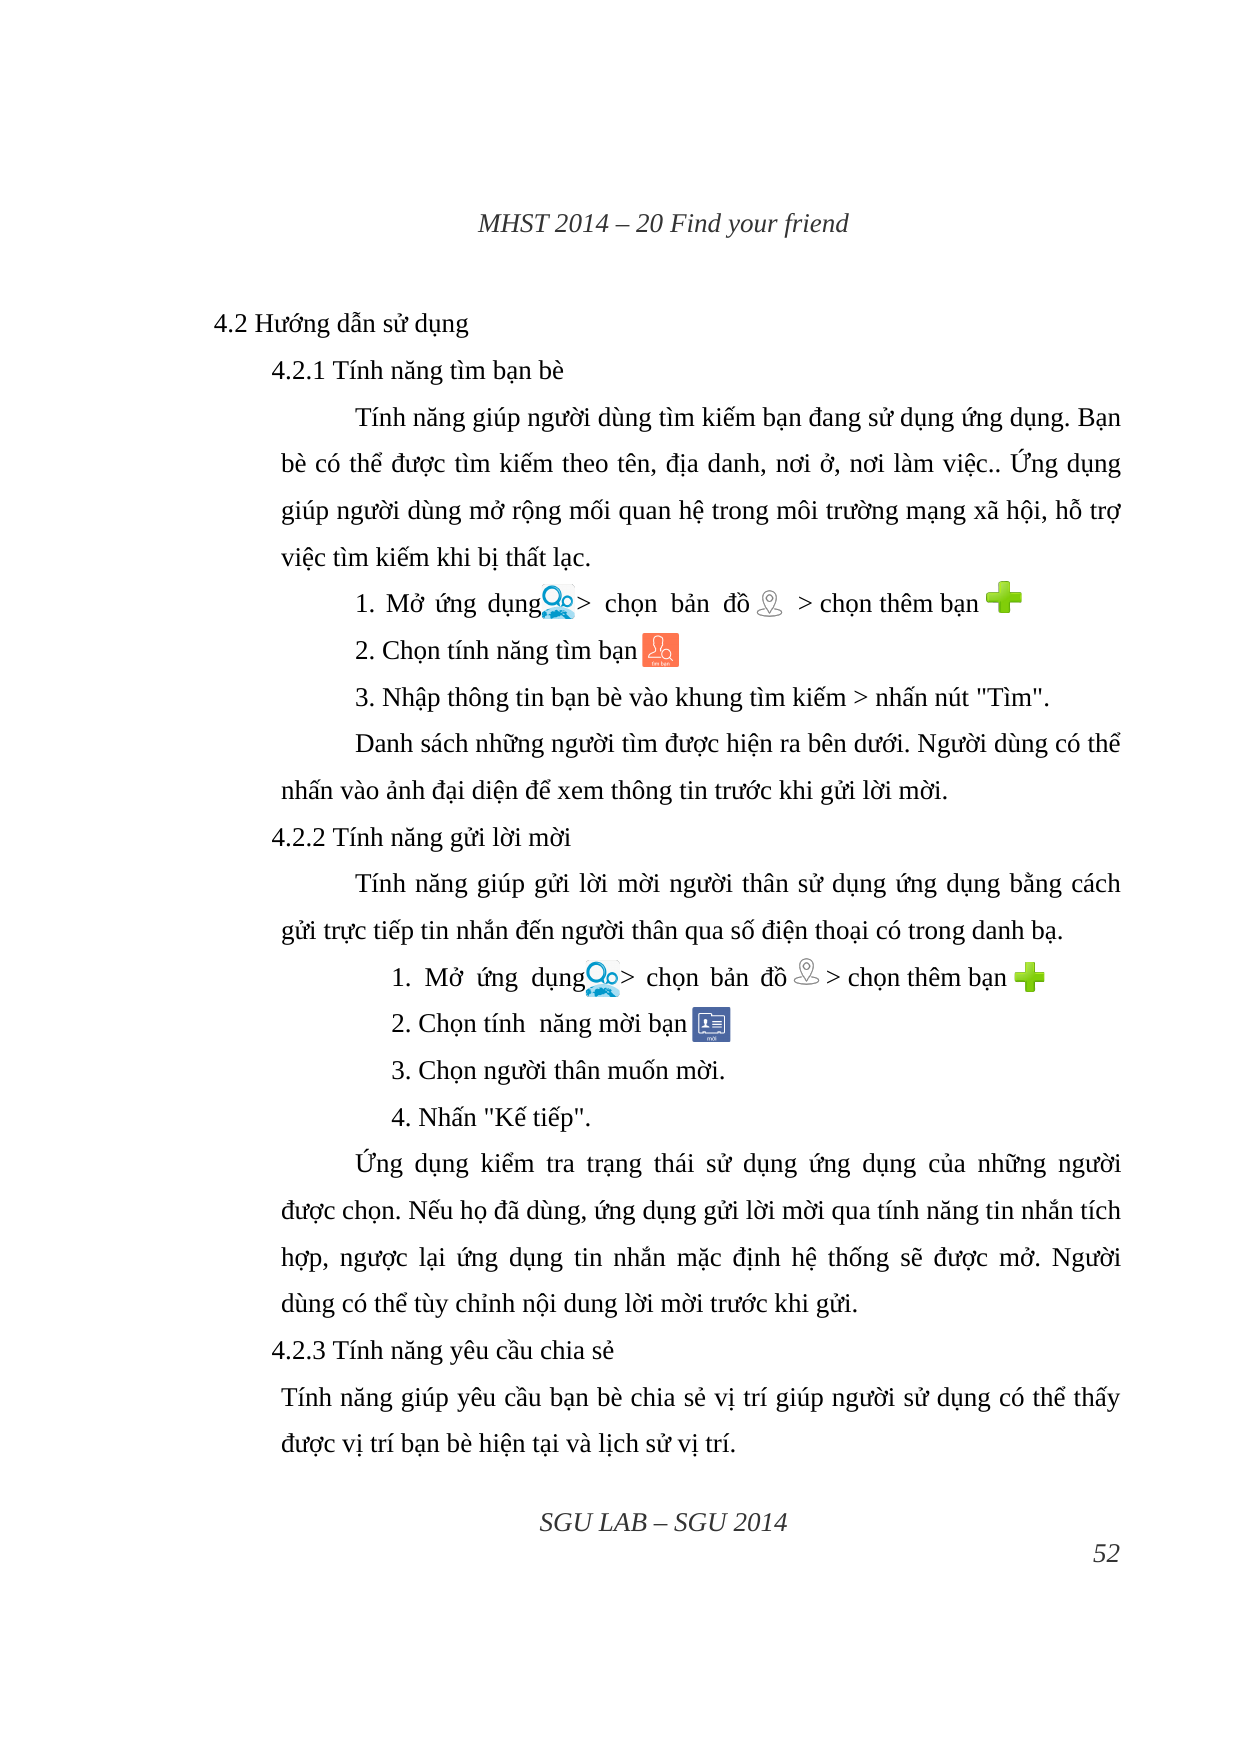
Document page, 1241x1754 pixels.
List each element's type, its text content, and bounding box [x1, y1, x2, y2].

picture [642, 633, 679, 667]
text 4. Nhấn "Kế tiếp". [391, 1101, 1122, 1132]
text Tính năng giúp gửi lời mời người thân sử dụng ứng dụng bằng cách gửi trực tiếp tin nhắn đến người thân qua số điện thoại có trong danh bạ. [281, 867, 1122, 945]
subtitle Hướng dẫn sử dụng [207, 307, 1122, 339]
text Tính năng giúp người dùng tìm kiếm bạn đang sử dụng ứng dụng. Bạn bè có thể được tìm kiếm theo tên, địa danh, nơi ở, nơi làm việc.. Ứng dụng giúp người dùng mở rộng mối quan hệ trong môi trường mạng xã hội, hỗ trợ việc tìm kiếm khi bị thất lạc. [281, 401, 1122, 572]
text Danh sách những người tìm được hiện ra bên dưới. Người dùng có thể nhấn vào ảnh đại diện để xem thông tin trước khi gửi lời mời. [281, 727, 1122, 805]
picture [1014, 962, 1045, 992]
subtitle Tính năng yêu cầu chia sẻ [265, 1334, 1122, 1365]
subtitle Tính năng gửi lời mời [265, 821, 1122, 852]
picture [986, 581, 1022, 613]
text 1. Mở ứng dụng [355, 587, 541, 619]
text Ứng dụng kiểm tra trạng thái sử dụng ứng dụng của những người được chọn. Nếu họ đã dùng, ứng dụng gửi lời mời qua tính năng tin nhắn tích hợp, ngược lại ứng dụng tin nhắn mặc định hệ thống sẽ được mở. Người dùng có thể tùy chỉnh nội dung lời mời trước khi gửi. [281, 1147, 1122, 1319]
text 2. Chọn tính năng mời bạn [391, 1007, 692, 1039]
text 2. Chọn tính năng tìm bạn [355, 634, 642, 665]
text 3. Chọn người thân muốn mời. [391, 1054, 1122, 1085]
picture [787, 952, 826, 991]
text > chọn bản đồ [575, 587, 750, 619]
picture [541, 584, 575, 619]
list Tính năng giúp yêu cầu bạn bè chia sẻ vị trí giúp người sử dụng có thể thấy được vị trí bạn bè hiện tại và lịch sử vị trí. [243, 1381, 1122, 1459]
text 1. Mở ứng dụng [391, 961, 585, 992]
picture [750, 584, 789, 623]
text [731, 1007, 1122, 1039]
picture [585, 960, 620, 997]
text 3. Nhập thông tin bạn bè vào khung tìm kiếm > nhấn nút "Tìm". [355, 681, 1122, 712]
picture [692, 1007, 731, 1042]
text [679, 634, 1122, 665]
subtitle Tính năng tìm bạn bè [265, 354, 1122, 385]
text > chọn bản đồ > chọn thêm bạn [620, 961, 1122, 992]
text > chọn thêm bạn [789, 587, 1122, 619]
